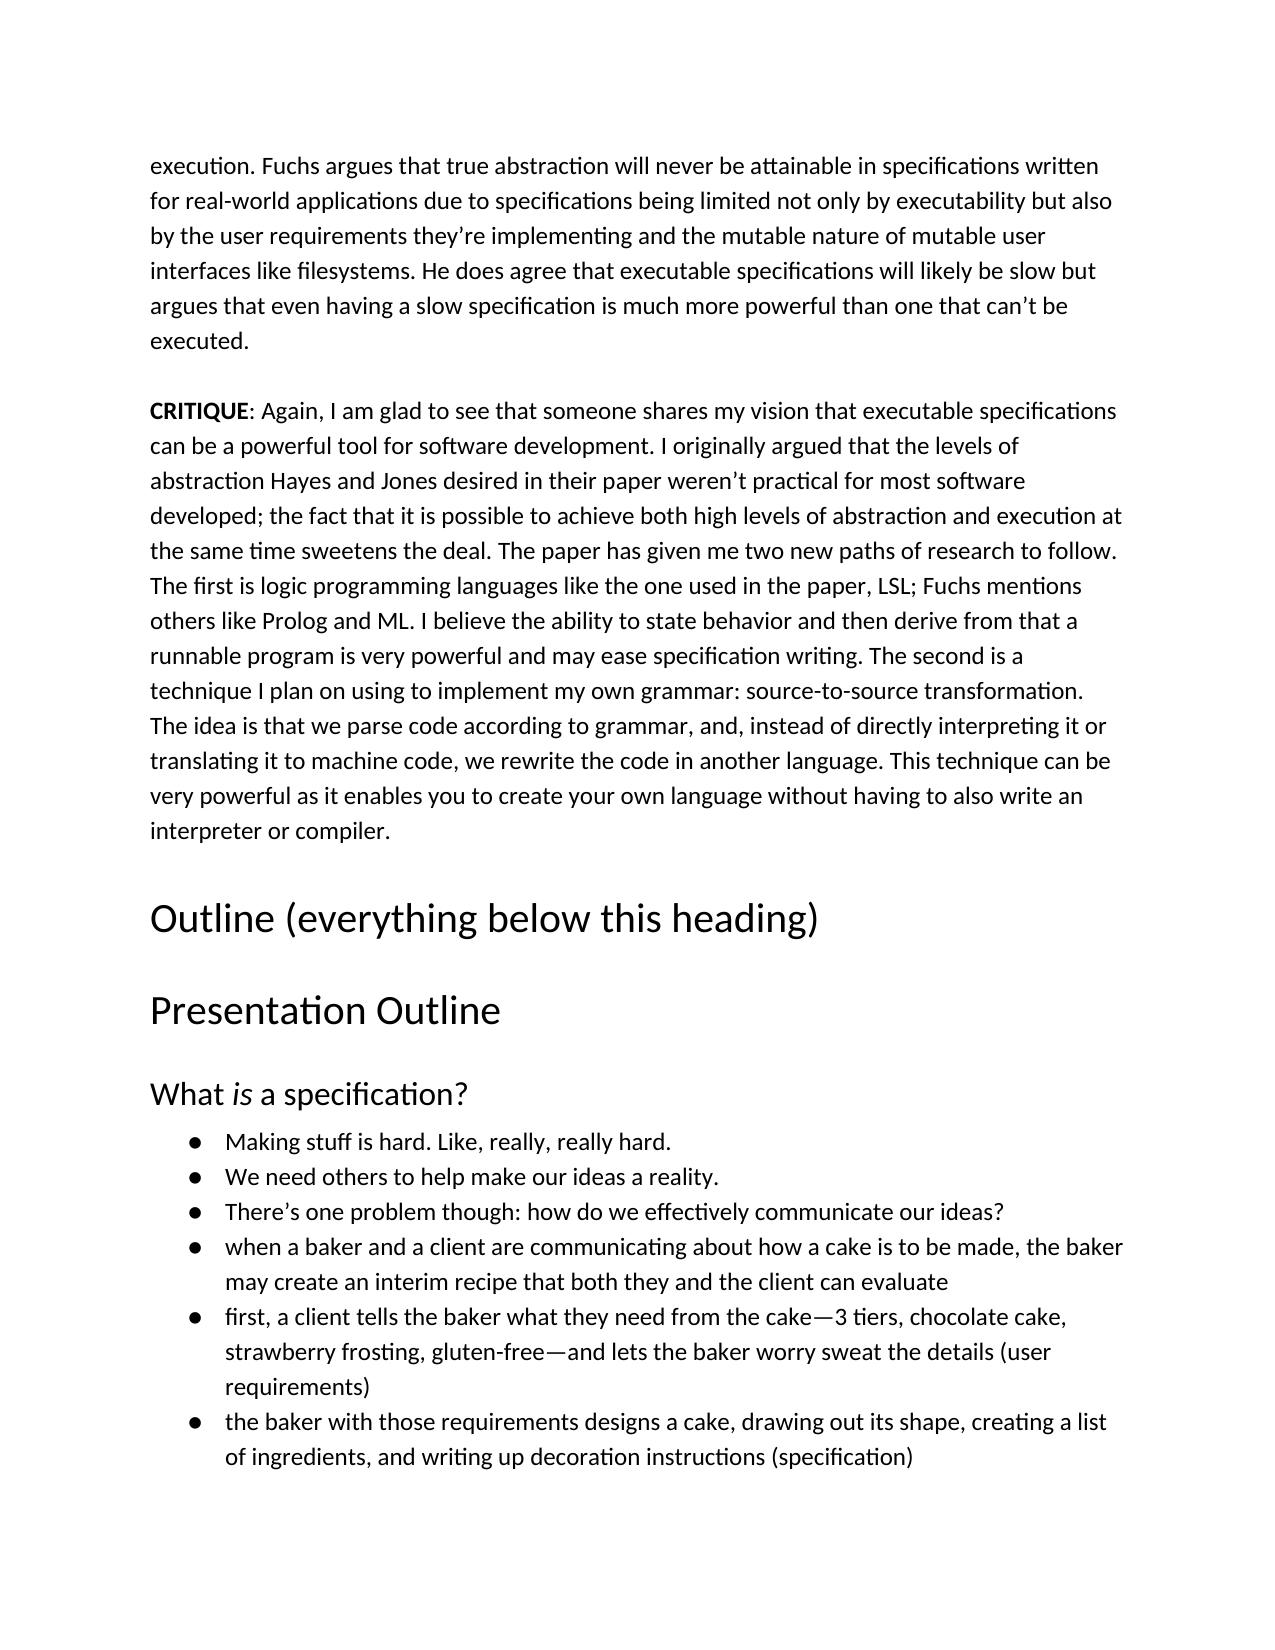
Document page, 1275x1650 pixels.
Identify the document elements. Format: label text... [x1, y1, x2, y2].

list when a baker and a client are communicating about how a cake is to be made, the baker may create an interim recipe that both they and the client can evaluate [187, 1231, 1125, 1296]
text CRITIQUE: Again, I am glad to see that someone shares my vision that executable specifications can be a powerful tool for software development. I originally argued that the levels of abstraction Hayes and Jones desired in their paper weren’t practical for most software developed; the fact that it is possible to achieve both high levels of abstraction and execution at the same time sweetens the deal. The paper has given me two new paths of research to follow. The first is logic programming languages like the one used in the paper, LSL; Fuchs mentions others like Prolog and ML. I believe the ability to state behavior and then derive from that a runnable program is very powerful and may ease specification writing. The second is a technique I plan on using to implement my own grammar: source-to-source transformation. The idea is that we parse code according to grammar, and, instead of directly interpreting it or translating it to machine code, we rewrite the code in another language. This technique can be very powerful as it enables you to create your own language without having to also write an interpreter or compiler. [150, 395, 1125, 846]
subtitle Presentation Outline [150, 984, 1125, 1035]
text execution. Fuchs argues that true abstraction will never be attainable in specifications written for real-world applications due to specifications being limited not only by executability but also by the user requirements they’re implementing and the mutable nature of mutable user interfaces like filesystems. He does agree that executable specifications will likely be slow but argues that even having a slow specification is much more powerful than one that can’t be executed. [150, 150, 1125, 356]
subtitle What is a specification? [150, 1072, 1125, 1113]
list the baker with those requirements designs a cake, drawing out its shape, creating a list of ingredients, and writing up decoration instructions (specification) [187, 1406, 1125, 1471]
list Making stuff is hard. Like, really, really hard. [187, 1126, 1125, 1156]
list We need others to help make our ideas a reality. [187, 1161, 1125, 1191]
list There’s one problem though: how do we effectively communicate our ideas? [187, 1196, 1125, 1226]
subtitle Outline (everything below this heading) [150, 892, 1125, 942]
list first, a client tells the baker what they need from the cake—3 tiers, chocolate cake, strawberry frosting, gluten-free—and lets the baker worry sweat the details (user requirements) [187, 1301, 1125, 1401]
